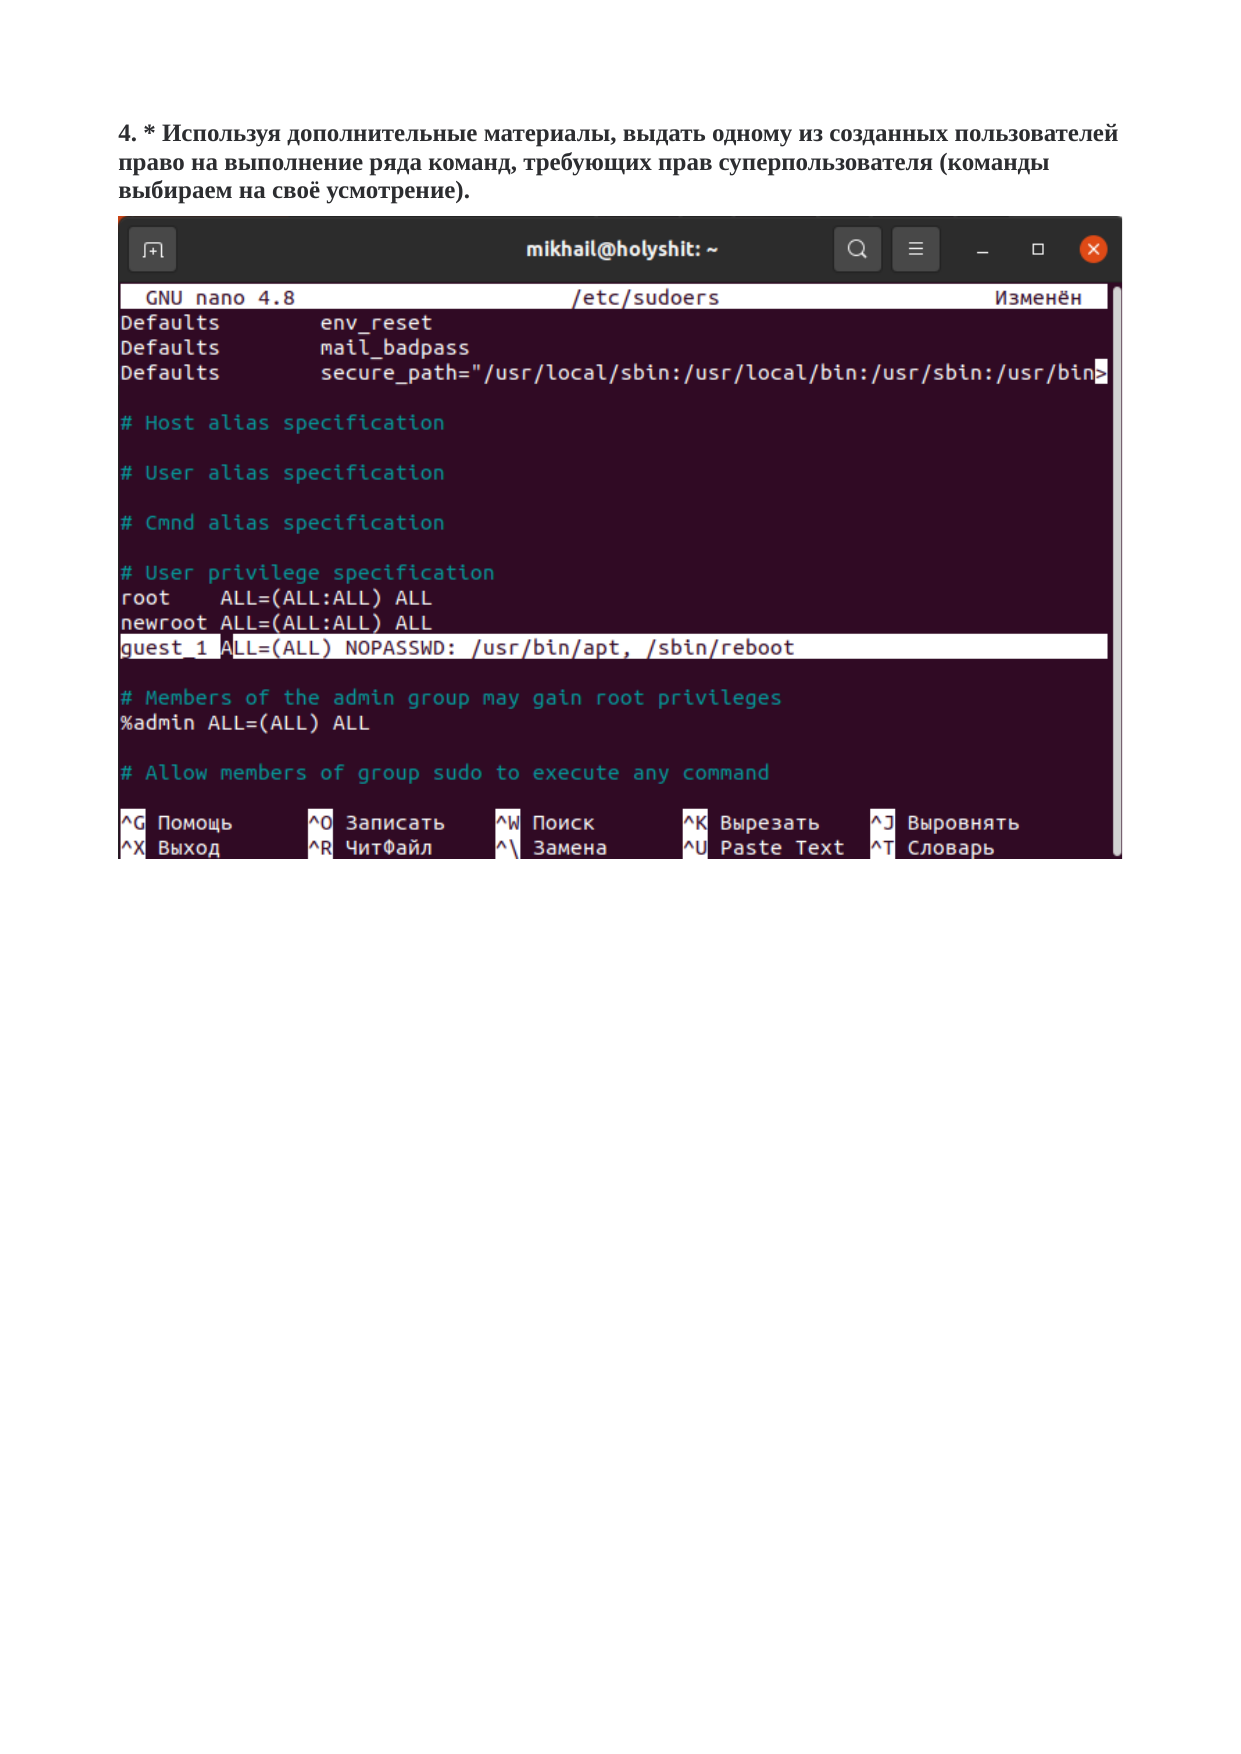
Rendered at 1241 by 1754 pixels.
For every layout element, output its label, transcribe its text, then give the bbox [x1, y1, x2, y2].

subtitle 4. * Используя дополнительные материалы, выдать одному из созданных пользователей право на выполнение ряда команд, требующих прав суперпользователя (команды выбираем на своё усмотрение). [118, 118, 1122, 204]
picture [118, 216, 1123, 859]
